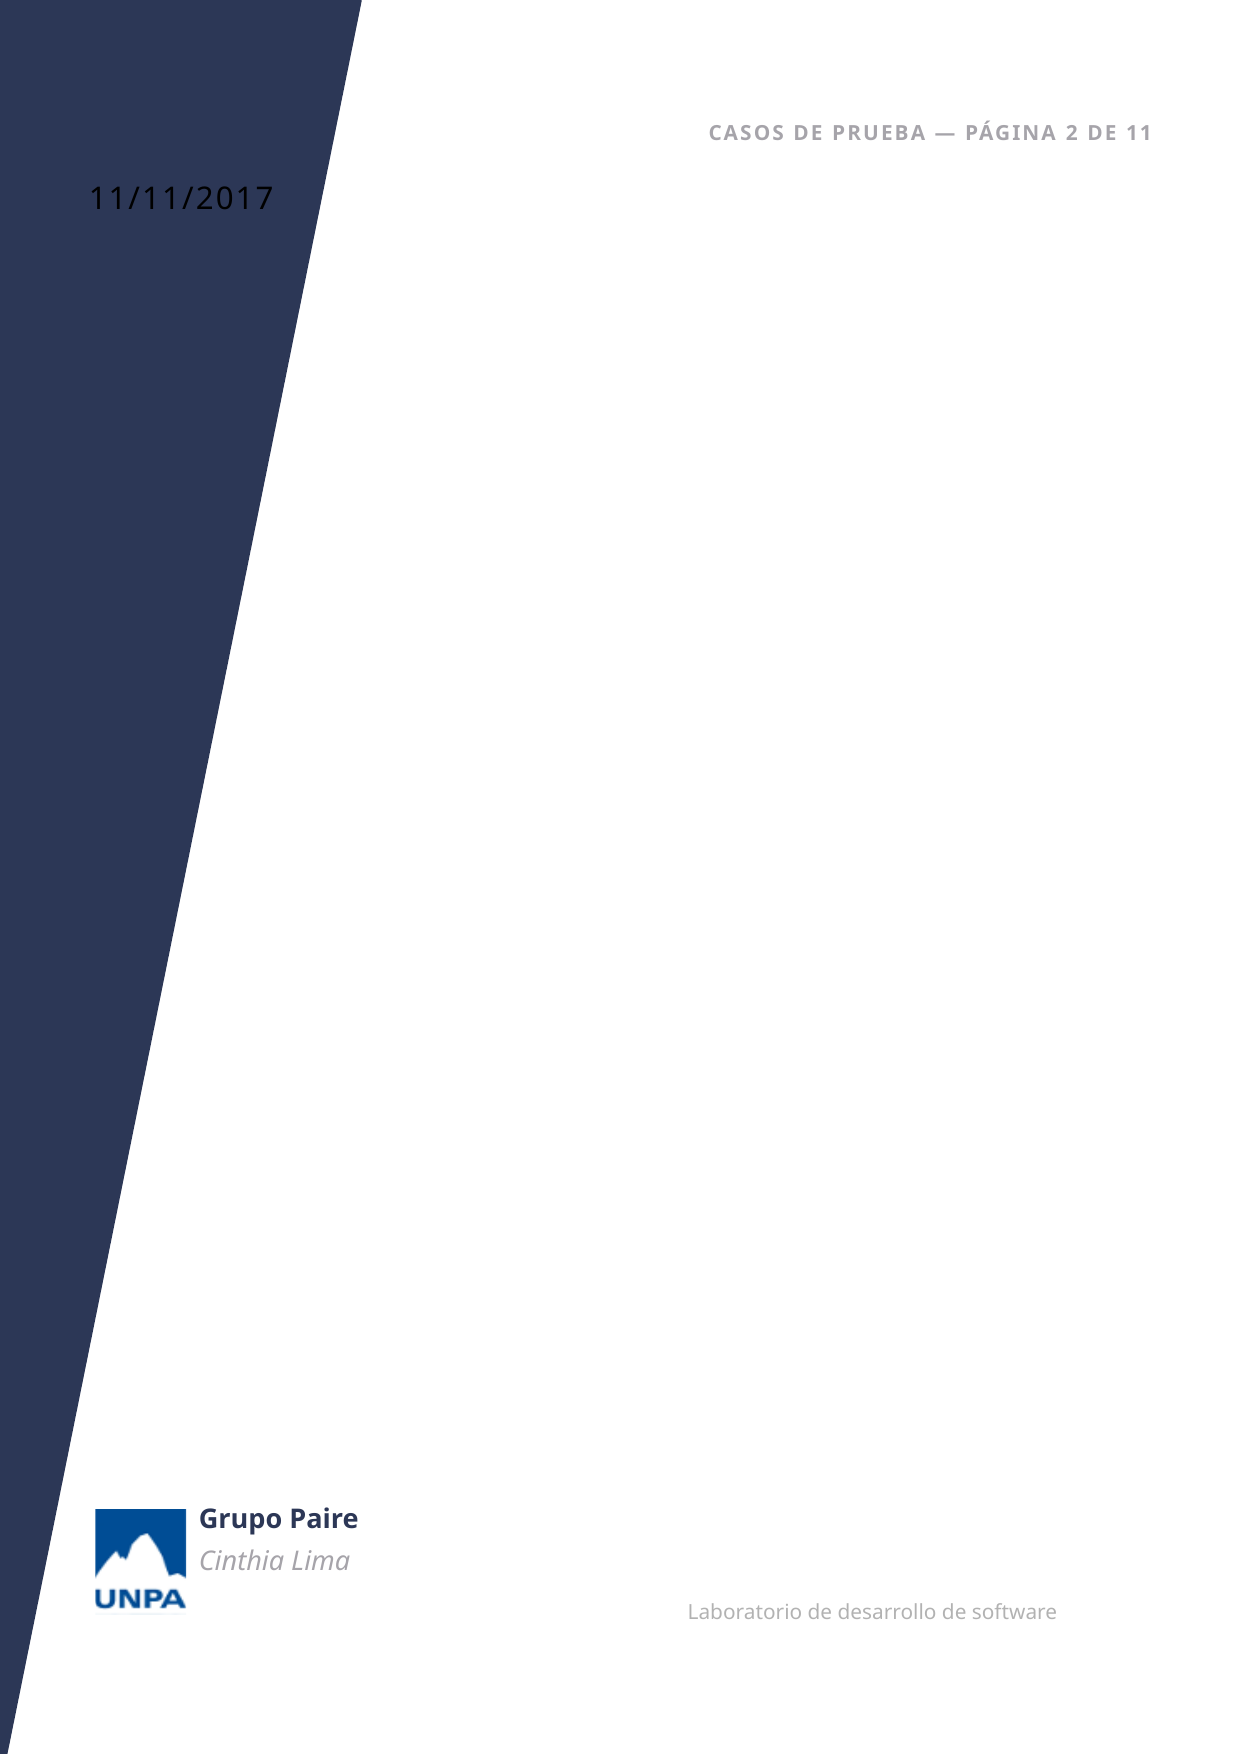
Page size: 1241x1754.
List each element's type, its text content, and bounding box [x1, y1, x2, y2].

picture [95, 1509, 187, 1615]
text 11/11/2017 [318, 176, 1152, 219]
